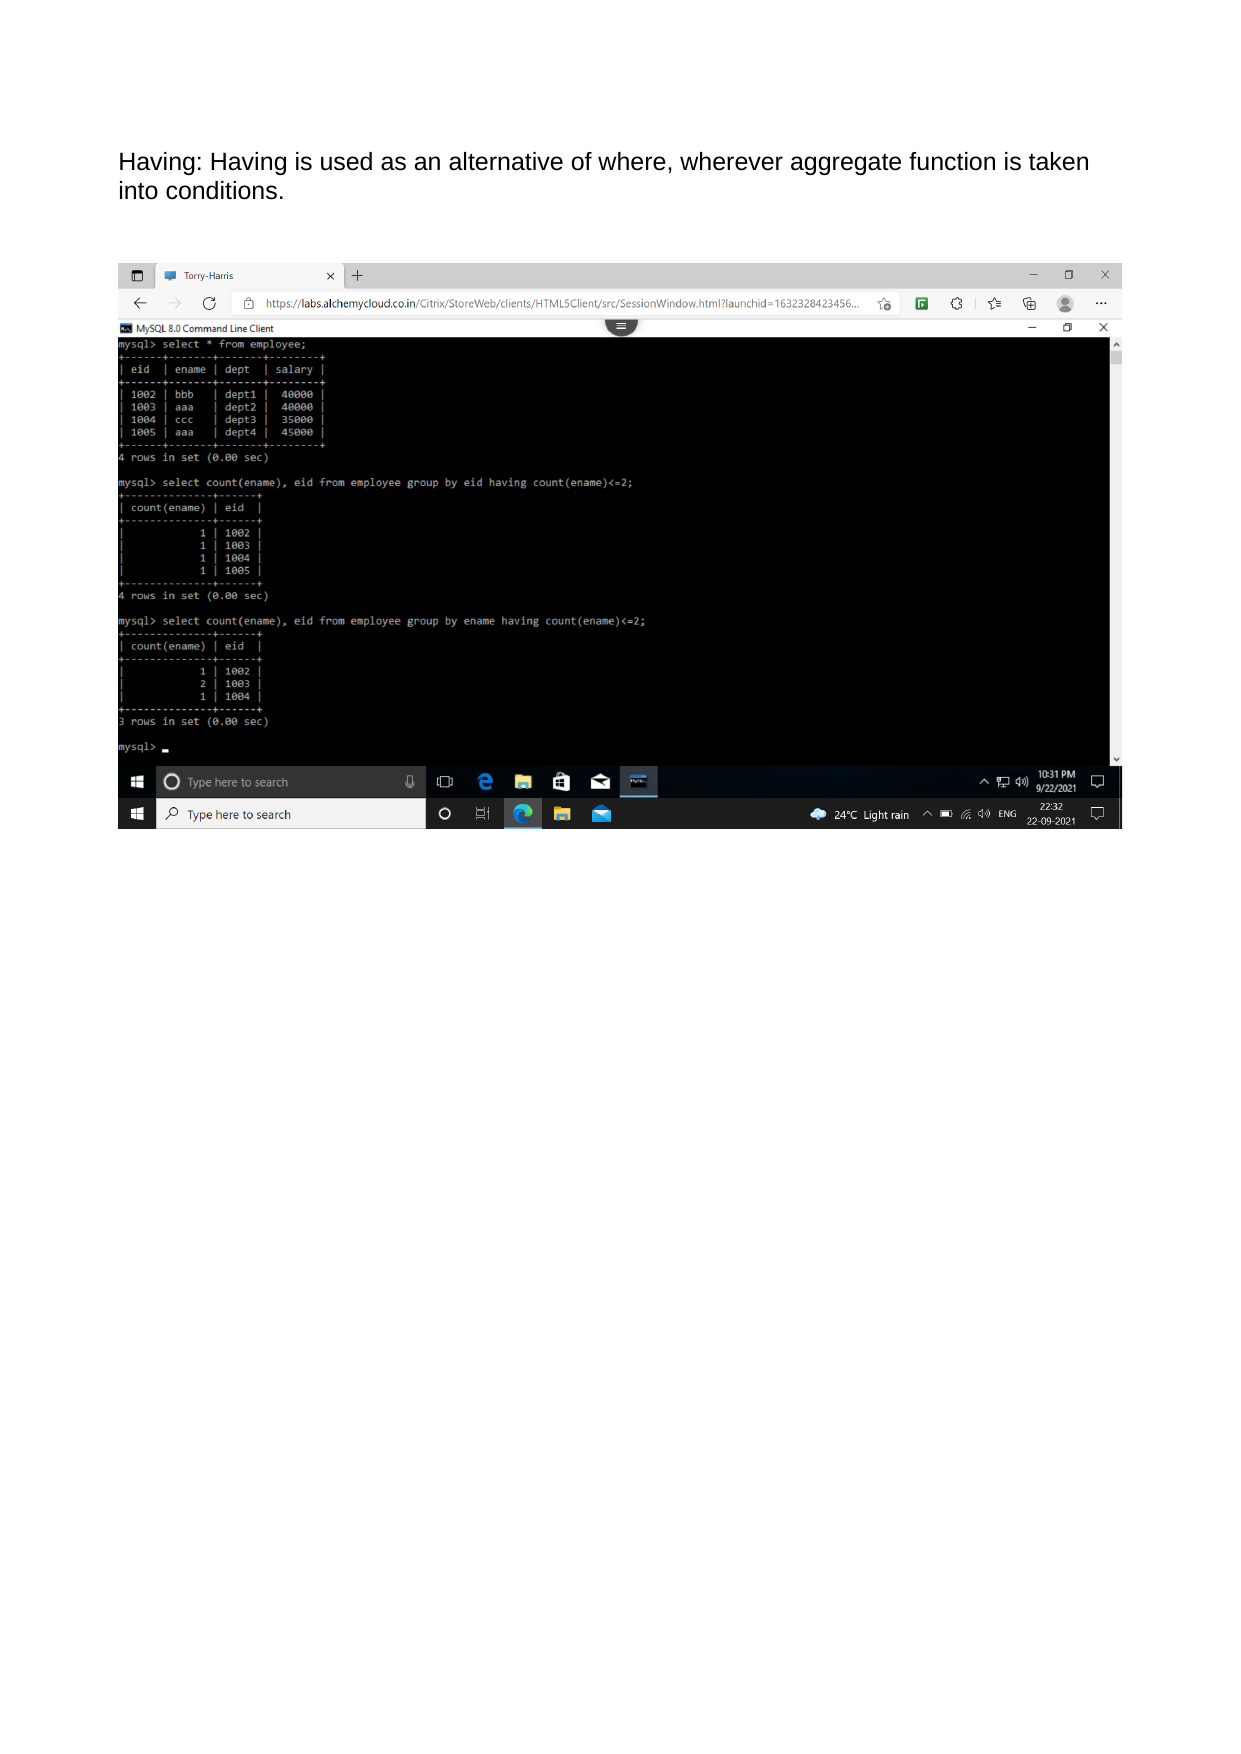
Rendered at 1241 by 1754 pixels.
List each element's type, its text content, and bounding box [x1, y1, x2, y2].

picture [118, 263, 1123, 829]
text Having: Having is used as an alternative of where, wherever aggregate function is taken into conditions. [118, 147, 1122, 204]
